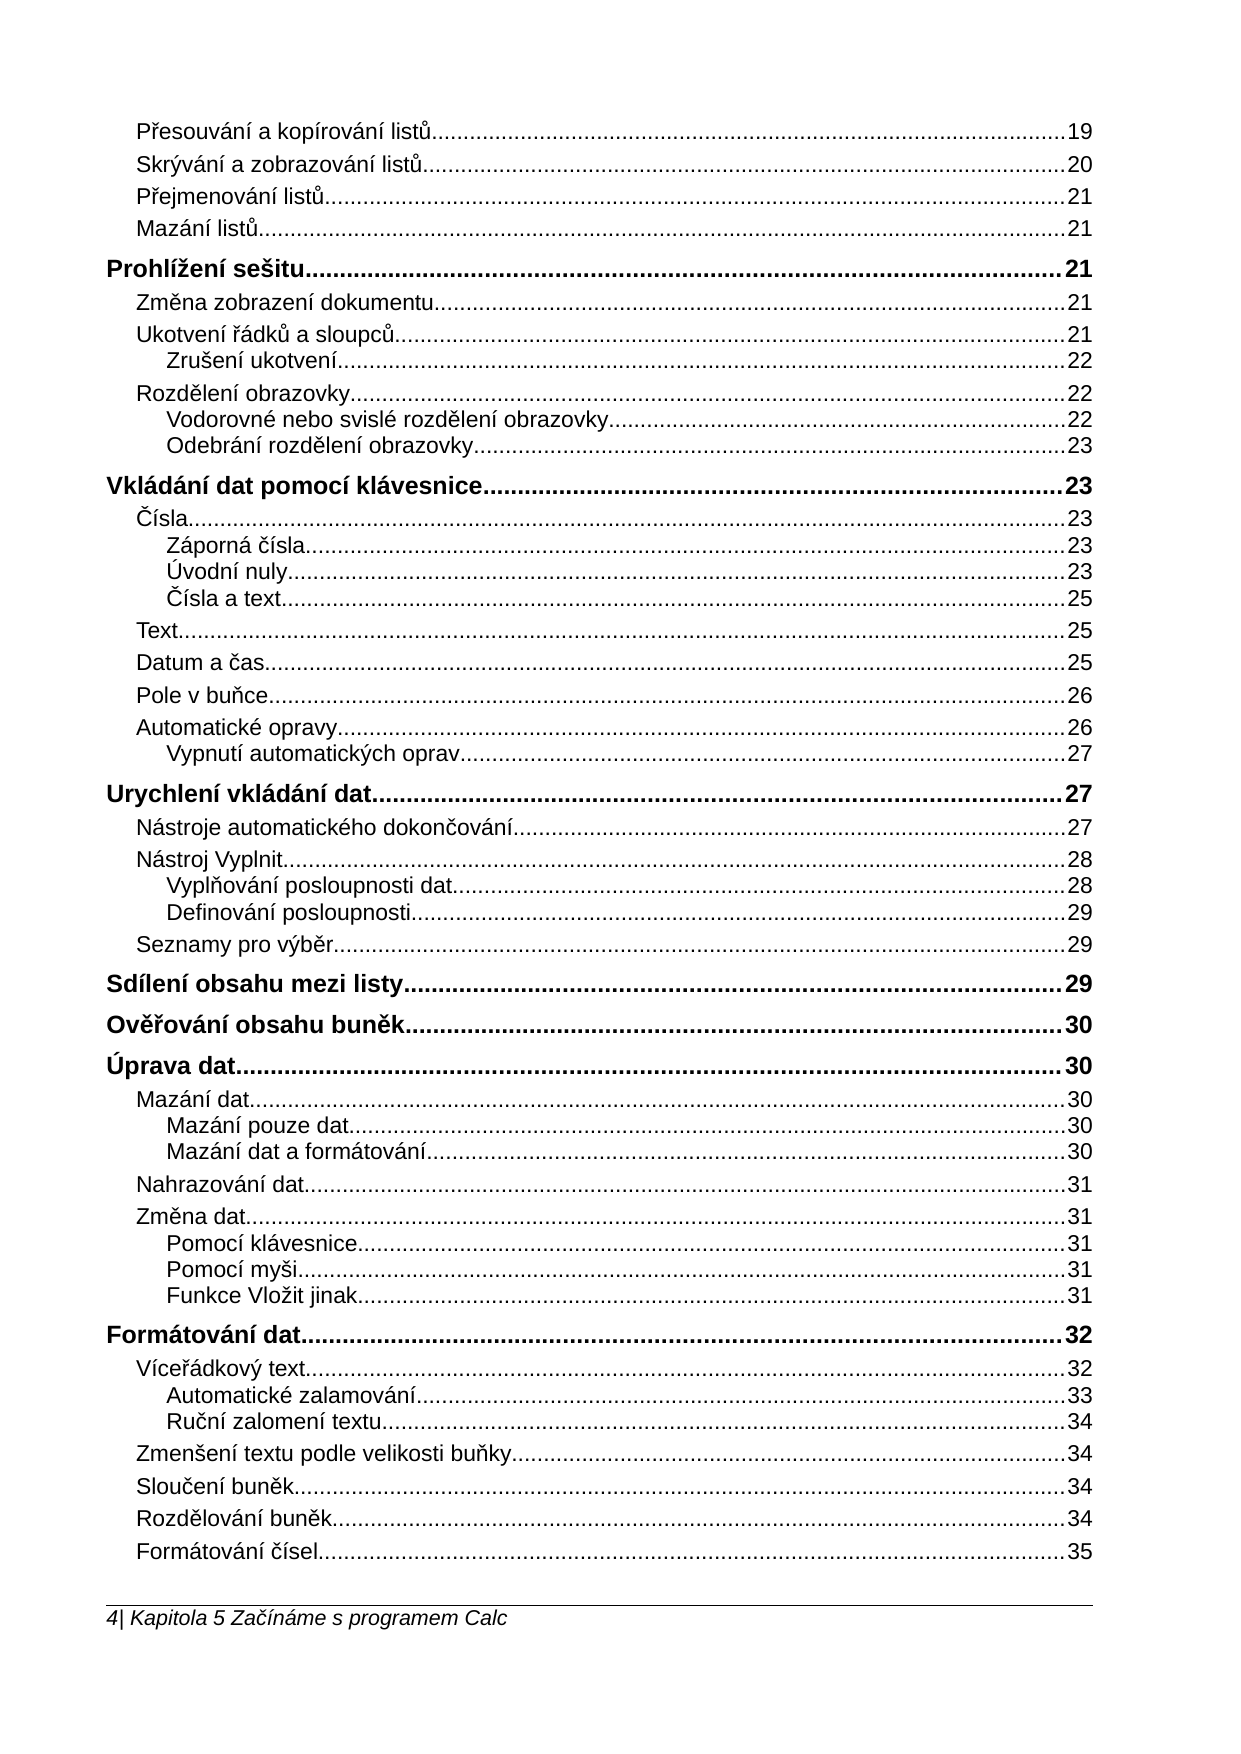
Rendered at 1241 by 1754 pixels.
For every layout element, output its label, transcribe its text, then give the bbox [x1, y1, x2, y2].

text Pole v buňce 26 [136, 682, 1093, 708]
text Úvodní nuly 23 [166, 558, 1093, 584]
text Čísla a text 25 [166, 584, 1093, 611]
text Ukotvení řádků a sloupců 21 [136, 321, 1093, 347]
text Odebrání rozdělení obrazovky 23 [166, 432, 1093, 459]
text Formátování dat 32 [106, 1321, 1093, 1349]
text Ruční zalomení textu 34 [166, 1408, 1093, 1434]
text Urychlení vkládání dat 27 [106, 779, 1093, 807]
text Automatické zalamování 33 [166, 1382, 1093, 1408]
text Čísla 23 [136, 505, 1093, 532]
text Záporná čísla 23 [166, 532, 1093, 558]
text Definování posloupnosti 29 [166, 899, 1093, 925]
text Pomocí klávesnice 31 [166, 1229, 1093, 1256]
text Datum a čas 25 [136, 649, 1093, 676]
text Víceřádkový text 32 [136, 1355, 1093, 1382]
text Přejmenování listů 21 [136, 183, 1093, 209]
text Ověřování obsahu buněk 30 [106, 1010, 1093, 1039]
text Sloučení buněk 34 [136, 1473, 1093, 1499]
text Seznamy pro výběr 29 [136, 931, 1093, 957]
text Úprava dat 30 [106, 1051, 1093, 1079]
text Vypnutí automatických oprav 27 [166, 740, 1093, 767]
text Vyplňování posloupnosti dat 28 [166, 872, 1093, 899]
text Vodorovné nebo svislé rozdělení obrazovky 22 [166, 406, 1093, 432]
text Zrušení ukotvení 22 [166, 347, 1093, 373]
text Skrývání a zobrazování listů 20 [136, 151, 1093, 177]
text Sdílení obsahu mezi listy 29 [106, 969, 1093, 998]
text Text 25 [136, 617, 1093, 643]
text Pomocí myši 31 [166, 1256, 1093, 1282]
text Mazání dat a formátování 30 [166, 1138, 1093, 1165]
text Změna dat 31 [136, 1203, 1093, 1229]
text Formátování čísel 35 [136, 1538, 1093, 1564]
text Nástroje automatického dokončování 27 [136, 813, 1093, 840]
text Mazání pouze dat 30 [166, 1112, 1093, 1138]
text Mazání dat 30 [136, 1086, 1093, 1112]
text Prohlížení sešitu 21 [106, 254, 1093, 282]
text Mazání listů 21 [136, 215, 1093, 242]
text Rozdělování buněk 34 [136, 1505, 1093, 1532]
text Přesouvání a kopírování listů 19 [136, 118, 1093, 144]
text Zmenšení textu podle velikosti buňky 34 [136, 1440, 1093, 1467]
text Funkce Vložit jinak 31 [166, 1282, 1093, 1308]
text Rozdělení obrazovky 22 [136, 379, 1093, 406]
text Změna zobrazení dokumentu 21 [136, 288, 1093, 315]
text Nástroj Vyplnit 28 [136, 846, 1093, 872]
text Nahrazování dat 31 [136, 1171, 1093, 1197]
text Automatické opravy 26 [136, 714, 1093, 740]
text Vkládání dat pomocí klávesnice 23 [106, 471, 1093, 499]
